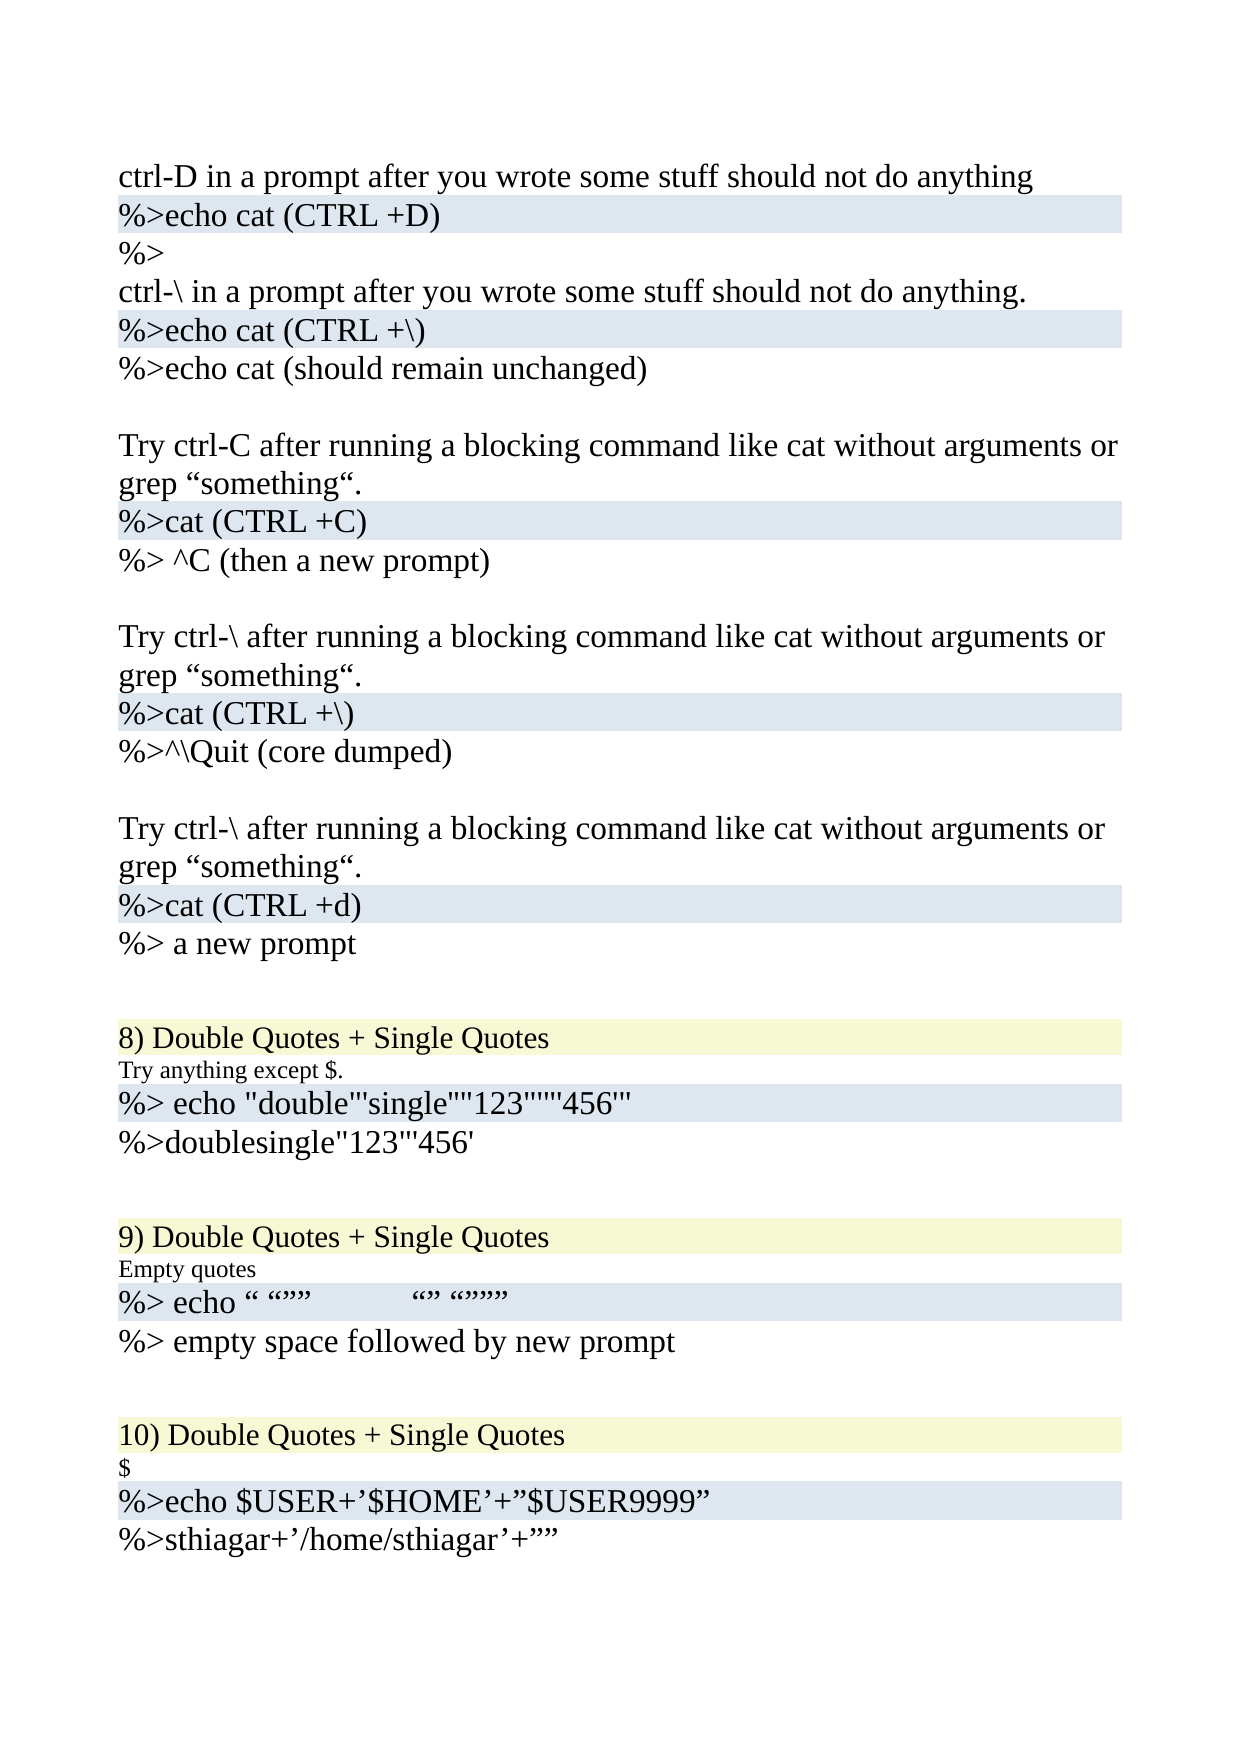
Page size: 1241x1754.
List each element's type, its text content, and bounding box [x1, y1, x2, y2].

table_cell Try ctrl-C after running a blocking command like cat without arguments or grep “something“. [118, 425, 1122, 501]
table_cell Try anything except $. [118, 1055, 1122, 1084]
table_cell %>cat (CTRL +\) [118, 693, 1122, 731]
table_cell %>^\Quit (core dumped) [118, 731, 1122, 770]
table_cell %>echo cat (should remain unchanged) [118, 348, 1122, 386]
table_cell %> empty space followed by new prompt [118, 1321, 1122, 1359]
table_header 9) Double Quotes + Single Quotes [118, 1218, 1122, 1254]
table_cell %>cat (CTRL +d) [118, 885, 1122, 923]
table_cell Try ctrl-\ after running a blocking command like cat without arguments or grep “something“. [118, 808, 1122, 885]
table_cell %>sthiagar+’/home/sthiagar’+”” [118, 1520, 1122, 1558]
table_cell ctrl-D in a prompt after you wrote some stuff should not do anything [118, 156, 1122, 195]
table_cell %>echo cat (CTRL +\) [118, 310, 1122, 348]
table_header 8) Double Quotes + Single Quotes [118, 1019, 1122, 1055]
table_cell %> echo "double"'single''"123"'"'456'" [118, 1084, 1122, 1122]
table_cell %>echo $USER+’$HOME’+”$USER9999” [118, 1481, 1122, 1520]
table_cell ctrl-\ in a prompt after you wrote some stuff should not do anything. [118, 271, 1122, 310]
table_cell %> [118, 233, 1122, 271]
table_cell %> echo “ “”” “” “””” [118, 1283, 1122, 1321]
table_cell %>doublesingle"123"'456' [118, 1122, 1122, 1160]
table_cell %>echo cat (CTRL +D) [118, 195, 1122, 233]
table_cell Try ctrl-\ after running a blocking command like cat without arguments or grep “something“. [118, 616, 1122, 693]
table_cell %> a new prompt [118, 923, 1122, 961]
table_cell %>cat (CTRL +C) [118, 501, 1122, 540]
table_cell [118, 386, 1122, 425]
table_cell [118, 118, 1122, 156]
table_cell $ [118, 1453, 1122, 1481]
table_cell [118, 770, 1122, 808]
table_cell Empty quotes [118, 1254, 1122, 1282]
table_cell %> ^C (then a new prompt) [118, 540, 1122, 578]
table_header 10) Double Quotes + Single Quotes [118, 1417, 1122, 1453]
table_cell [118, 578, 1122, 616]
